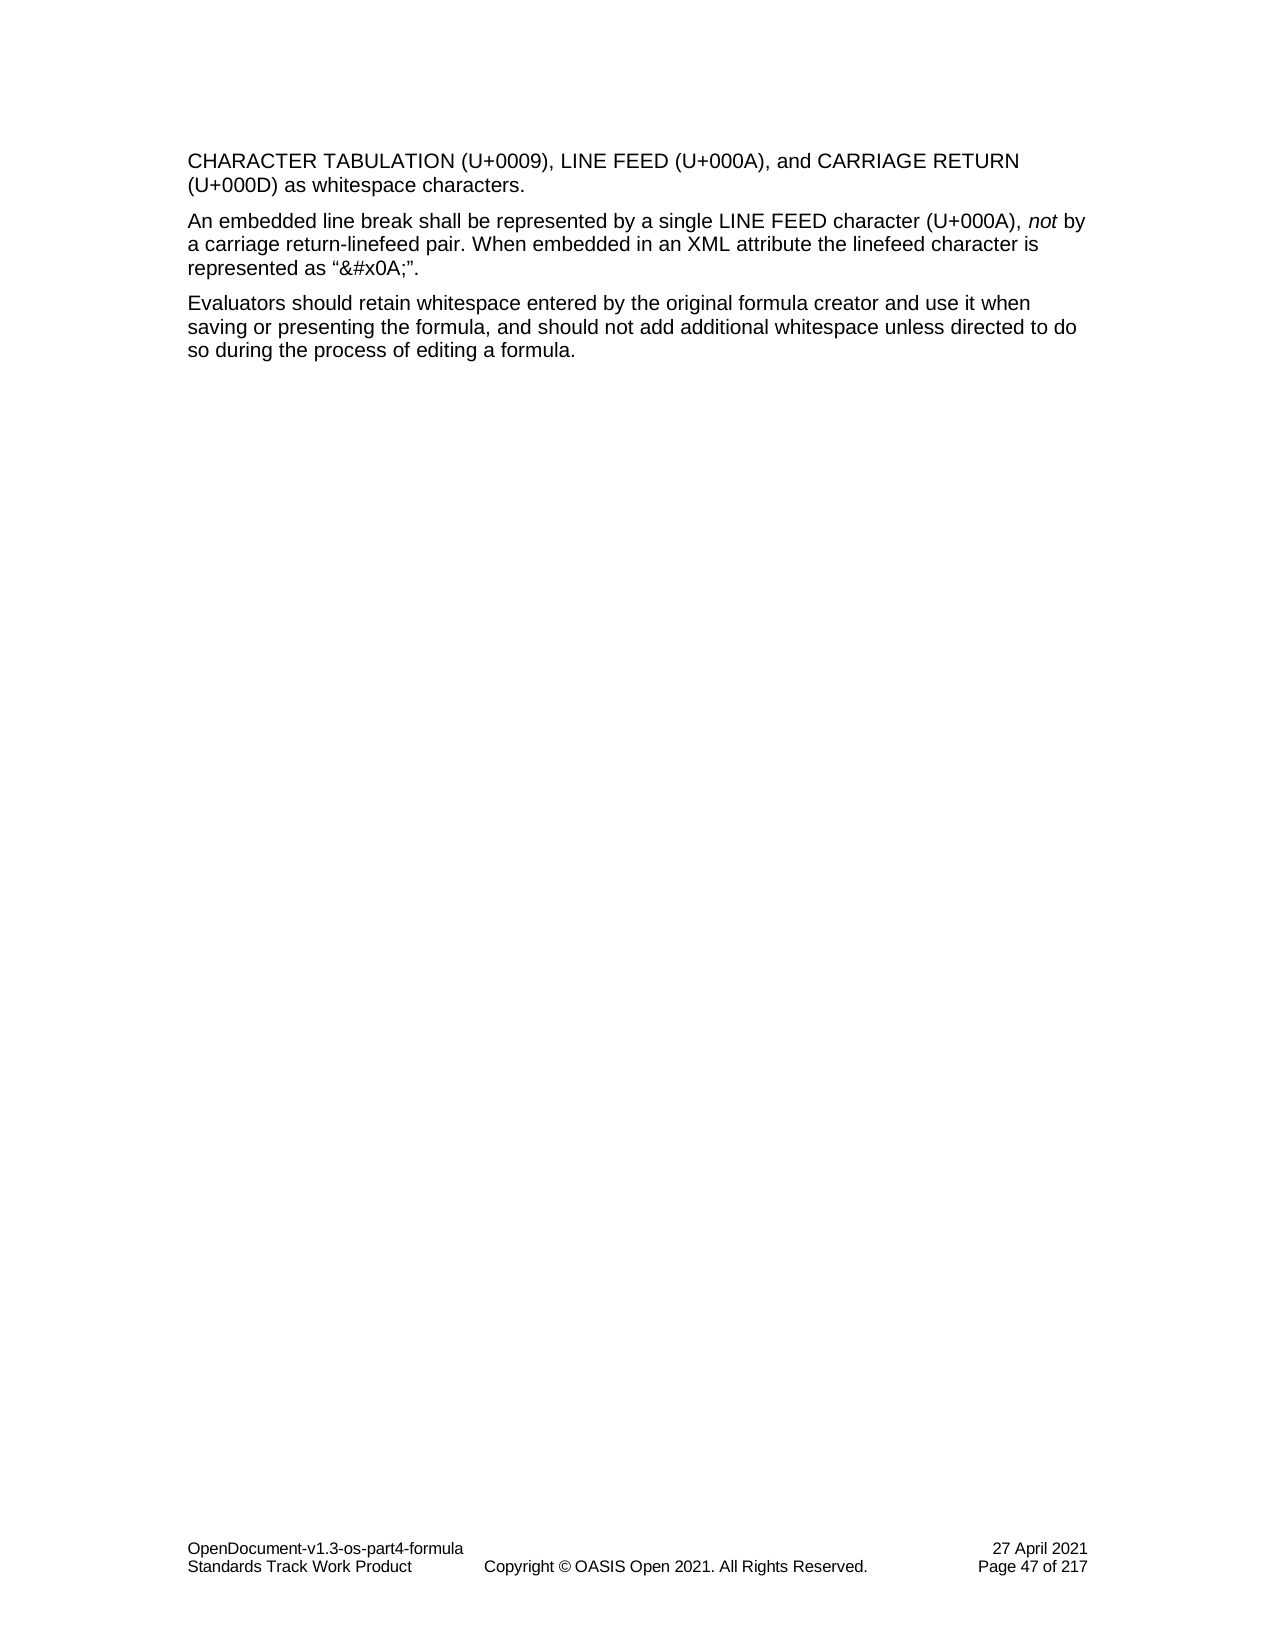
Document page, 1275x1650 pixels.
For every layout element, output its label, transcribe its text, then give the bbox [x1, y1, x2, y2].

text CHARACTER TABULATION (U+0009), LINE FEED (U+000A), and CARRIAGE RETURN (U+000D) as whitespace characters. [187, 150, 1088, 197]
text Evaluators should retain whitespace entered by the original formula creator and use it when saving or presenting the formula, and should not add additional whitespace unless directed to do so during the process of editing a formula. [187, 292, 1088, 362]
text An embedded line break shall be represented by a single LINE FEED character (U+000A), not by a carriage return-linefeed pair. When embedded in an XML attribute the linefeed character is represented as “&#x0A;”. [187, 209, 1088, 280]
